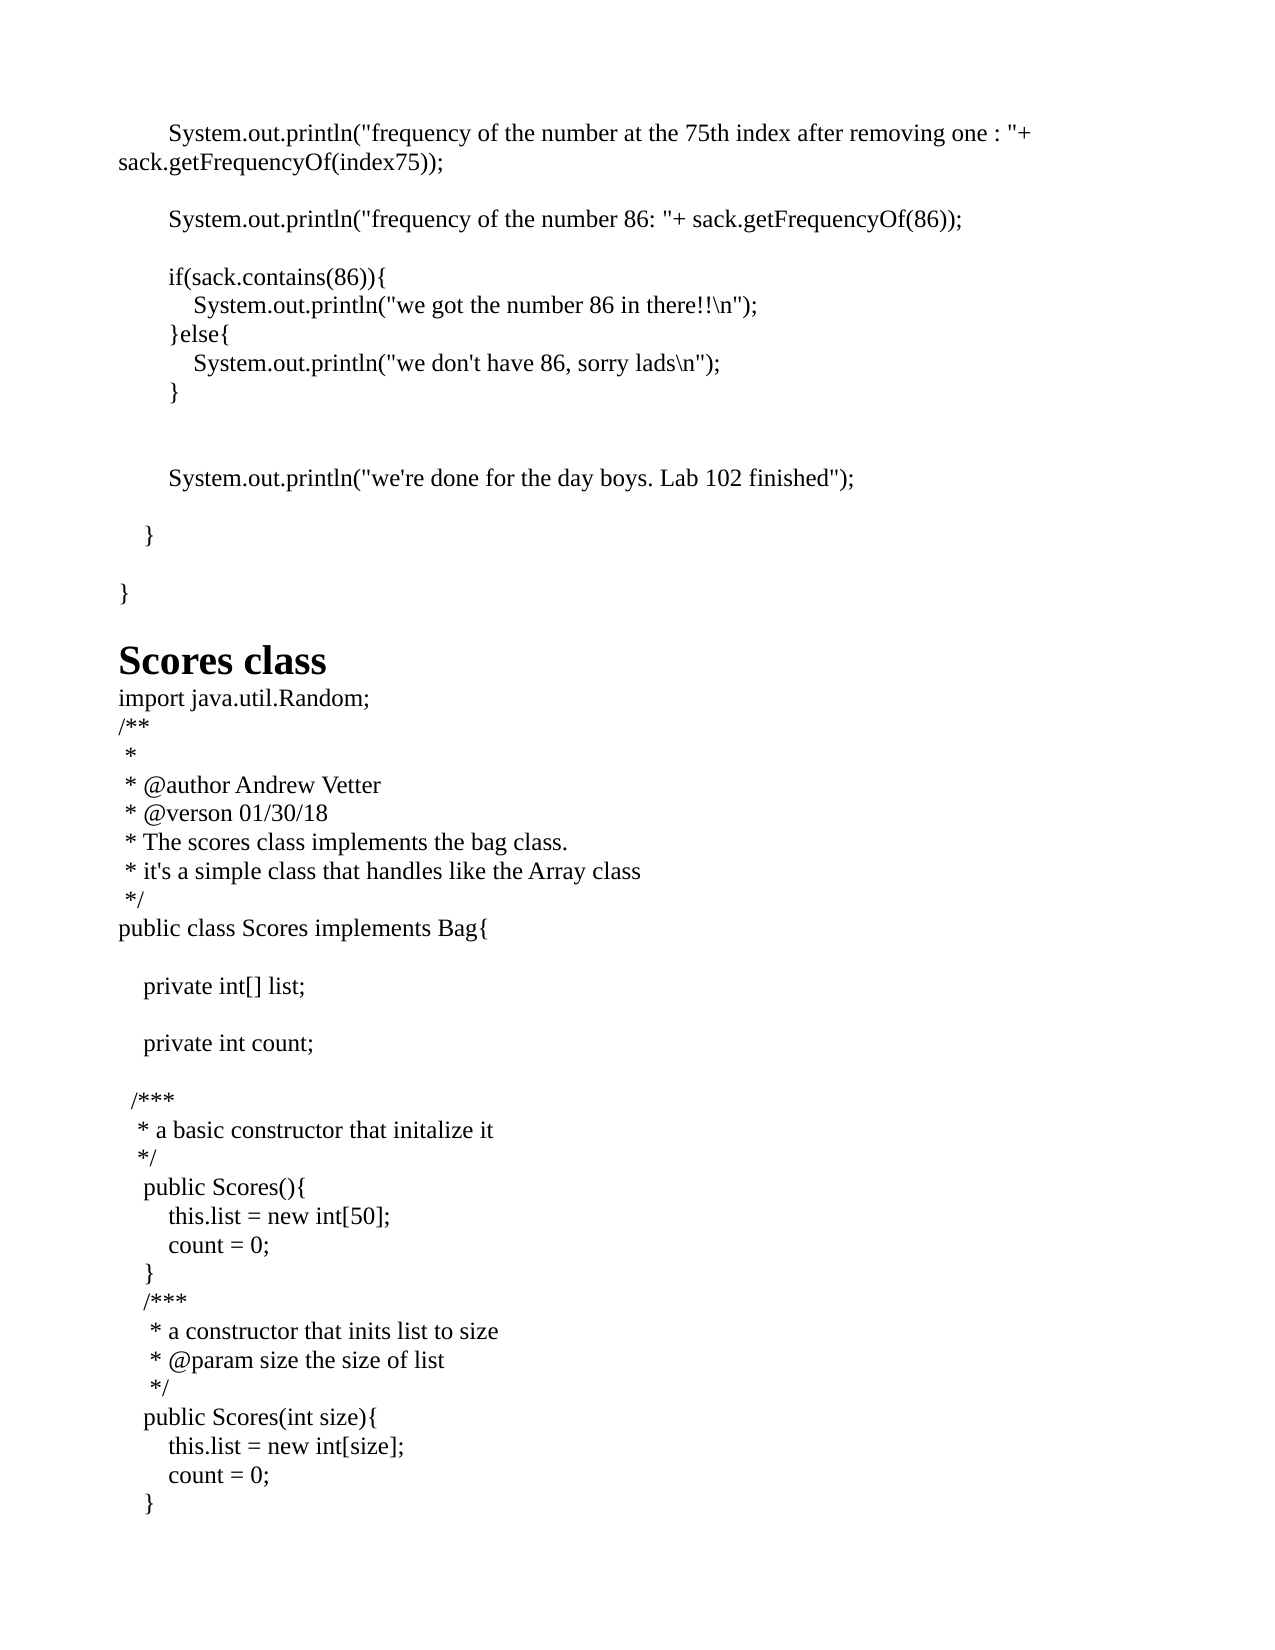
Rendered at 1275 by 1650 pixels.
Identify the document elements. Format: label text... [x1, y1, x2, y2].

text */ [118, 885, 1157, 913]
text * a constructor that inits list to size [118, 1316, 1157, 1345]
text if(sack.contains(86)){ [118, 262, 1157, 291]
text /*** [118, 1287, 1157, 1316]
text } [118, 578, 1157, 607]
text count = 0; [118, 1230, 1157, 1258]
text System.out.println("we got the number 86 in there!!\n"); [118, 291, 1157, 319]
text private int count; [118, 1028, 1157, 1057]
text System.out.println("frequency of the number 86: "+ sack.getFrequencyOf(86)); [118, 204, 1157, 233]
text * @verson 01/30/18 [118, 798, 1157, 827]
text System.out.println("frequency of the number at the 75th index after removing one : "+ sack.getFrequencyOf(index75)); [118, 118, 1157, 176]
text public Scores(int size){ [118, 1402, 1157, 1431]
text * @param size the size of list [118, 1345, 1157, 1373]
text * The scores class implements the bag class. [118, 827, 1157, 856]
text * @author Andrew Vetter [118, 770, 1157, 798]
text * [118, 741, 1157, 770]
text } [118, 1258, 1157, 1287]
text } [118, 521, 1157, 549]
text private int[] list; [118, 971, 1157, 1000]
text * a basic constructor that initalize it [118, 1115, 1157, 1143]
text Scores class [118, 636, 1157, 683]
text public class Scores implements Bag{ [118, 913, 1157, 942]
text public Scores(){ [118, 1172, 1157, 1201]
text }else{ [118, 319, 1157, 348]
text */ [118, 1143, 1157, 1172]
text System.out.println("we don't have 86, sorry lads\n"); [118, 348, 1157, 377]
text } [118, 1488, 1157, 1517]
text * it's a simple class that handles like the Array class [118, 856, 1157, 885]
text import java.util.Random; [118, 683, 1157, 712]
text } [118, 377, 1157, 406]
text count = 0; [118, 1460, 1157, 1488]
text this.list = new int[size]; [118, 1431, 1157, 1460]
text */ [118, 1373, 1157, 1402]
text /** [118, 712, 1157, 741]
text System.out.println("we're done for the day boys. Lab 102 finished"); [118, 463, 1157, 492]
text this.list = new int[50]; [118, 1201, 1157, 1230]
text /*** [118, 1086, 1157, 1115]
